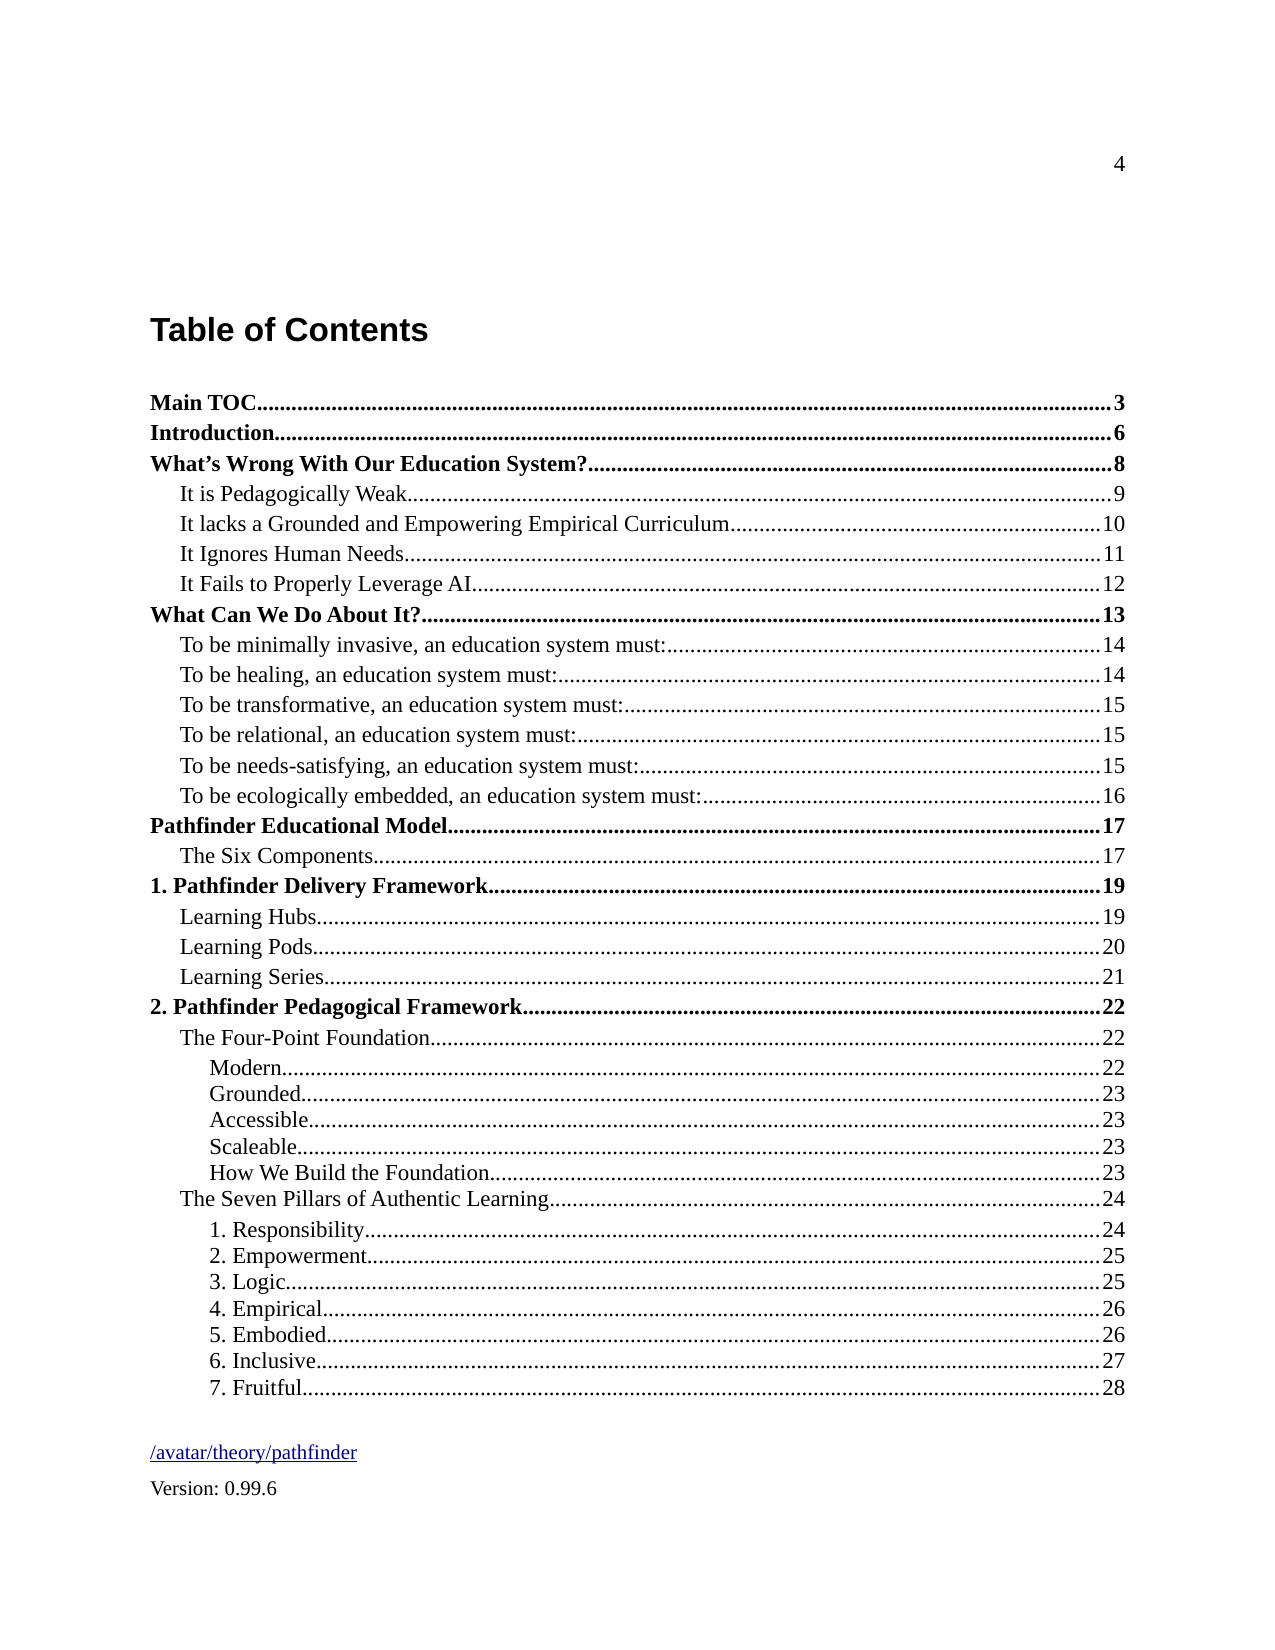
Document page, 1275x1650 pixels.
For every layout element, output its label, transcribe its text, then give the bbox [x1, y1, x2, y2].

text It Fails to Properly Leverage AI 12 [179, 570, 1125, 597]
text Learning Hubs 19 [179, 903, 1125, 929]
text Scaleable 23 [209, 1133, 1125, 1159]
text 4. Empirical 26 [209, 1295, 1125, 1321]
text To be relational, an education system must: 15 [179, 721, 1125, 748]
text To be transformative, an education system must: 15 [179, 691, 1125, 718]
text It Ignores Human Needs 11 [179, 540, 1125, 567]
text 2. Empowerment 25 [209, 1242, 1125, 1268]
text 6. Inclusive 27 [209, 1347, 1125, 1374]
text Learning Series 21 [179, 963, 1125, 989]
text The Seven Pillars of Authentic Learning 24 [179, 1186, 1125, 1212]
text Main TOC 3 [150, 389, 1125, 416]
text What’s Wrong With Our Education System? 8 [150, 449, 1125, 476]
text What Can We Do About It? 13 [150, 601, 1125, 627]
text How We Build the Foundation 23 [209, 1159, 1125, 1186]
text 5. Embodied 26 [209, 1321, 1125, 1347]
text It lacks a Grounded and Empowering Empirical Curriculum 10 [179, 510, 1125, 536]
text It is Pedagogically Weak 9 [179, 480, 1125, 506]
subtitle Table of Contents [150, 310, 1125, 348]
text Pathfinder Educational Model 17 [150, 812, 1125, 838]
text The Four-Point Foundation 22 [179, 1023, 1125, 1050]
text To be minimally invasive, an education system must: 14 [179, 631, 1125, 657]
text 3. Logic 25 [209, 1268, 1125, 1295]
text Modern 22 [209, 1054, 1125, 1080]
text Introduction 6 [150, 419, 1125, 446]
text To be needs-satisfying, an education system must: 15 [179, 752, 1125, 778]
text To be ecologically embedded, an education system must: 16 [179, 782, 1125, 808]
text 1. Pathfinder Delivery Framework 19 [150, 872, 1125, 899]
text 7. Fruitful 28 [209, 1374, 1125, 1400]
text Learning Pods 20 [179, 933, 1125, 959]
text The Six Components 17 [179, 842, 1125, 869]
text Grounded 23 [209, 1080, 1125, 1106]
text Accessible 23 [209, 1106, 1125, 1133]
text 1. Responsibility 24 [209, 1216, 1125, 1242]
text To be healing, an education system must: 14 [179, 661, 1125, 687]
text 2. Pathfinder Pedagogical Framework 22 [150, 993, 1125, 1020]
